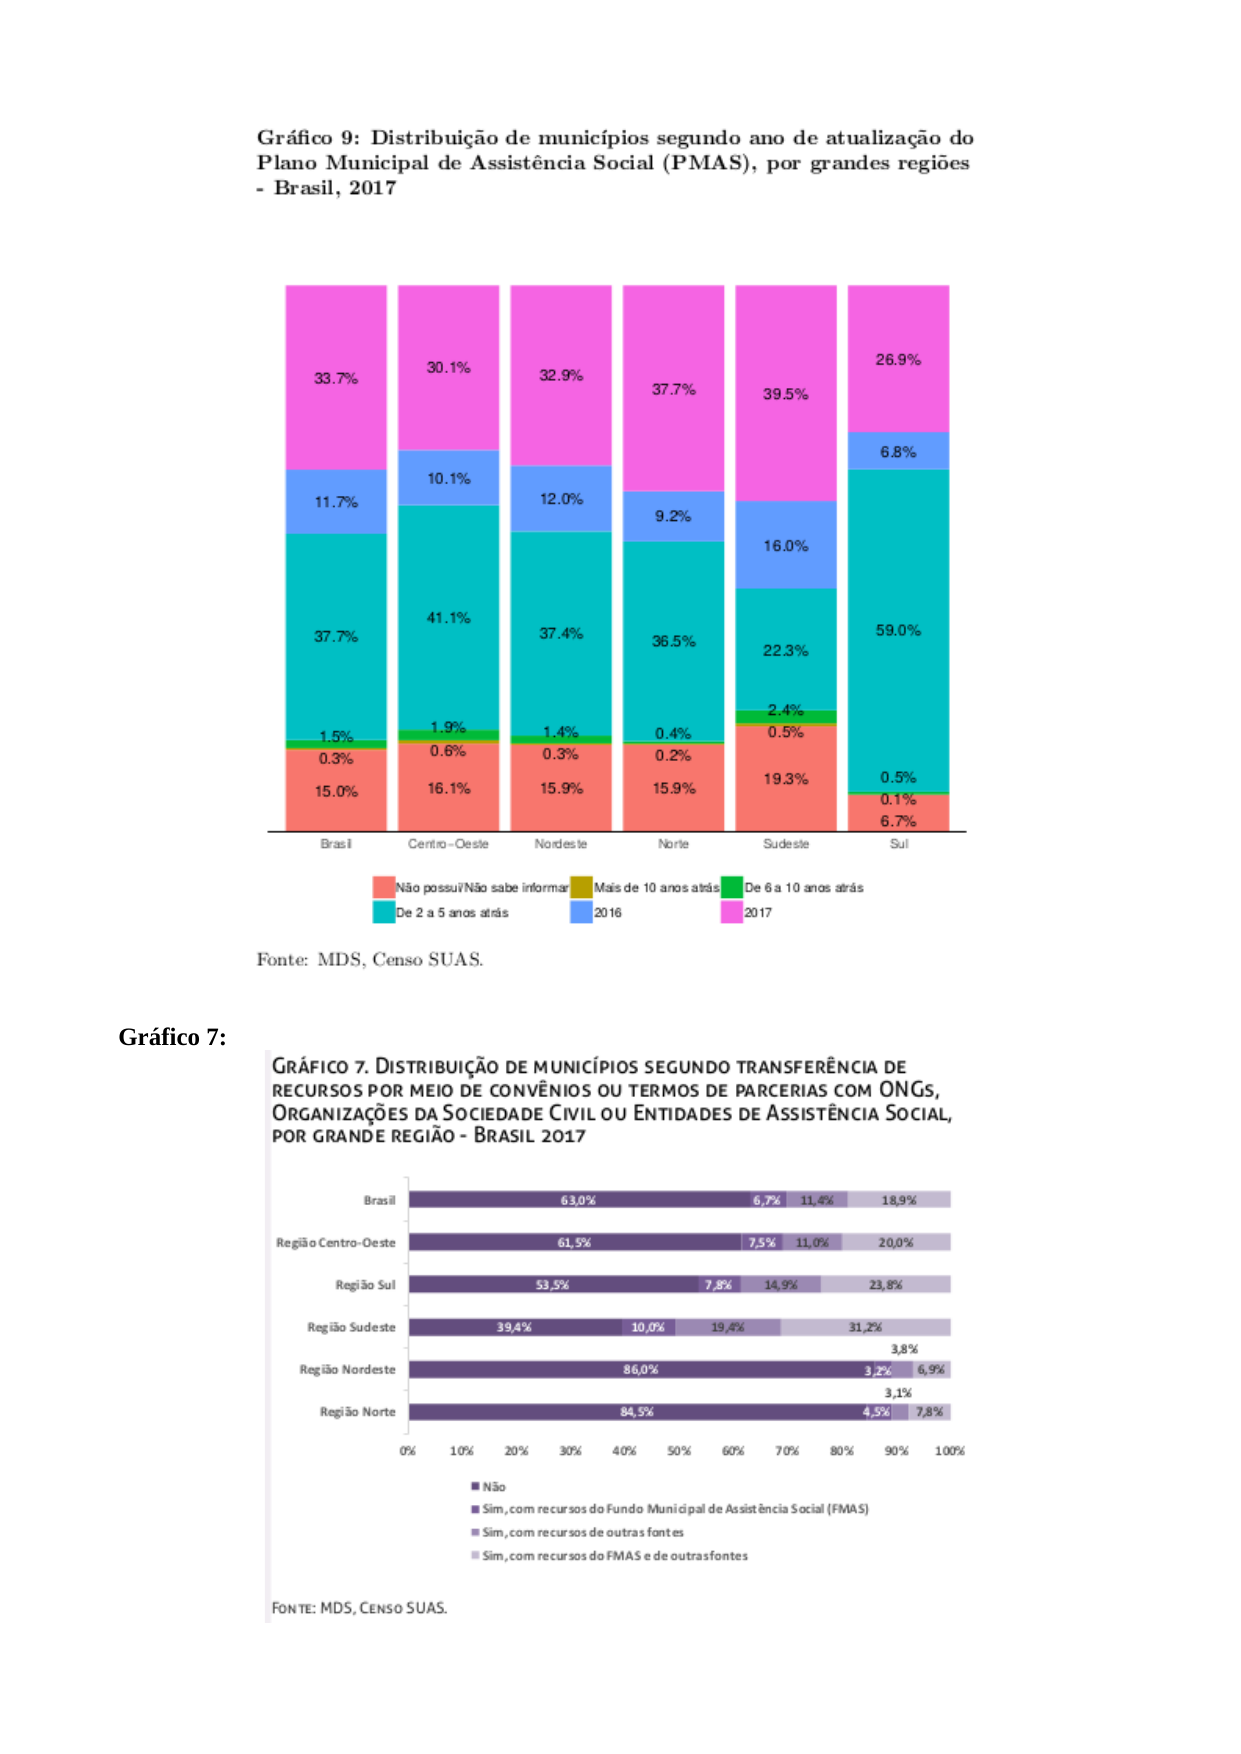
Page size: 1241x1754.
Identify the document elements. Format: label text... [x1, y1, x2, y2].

picture [264, 1050, 976, 1623]
text Gráfico 7: [118, 1022, 1122, 1051]
picture [249, 118, 992, 994]
